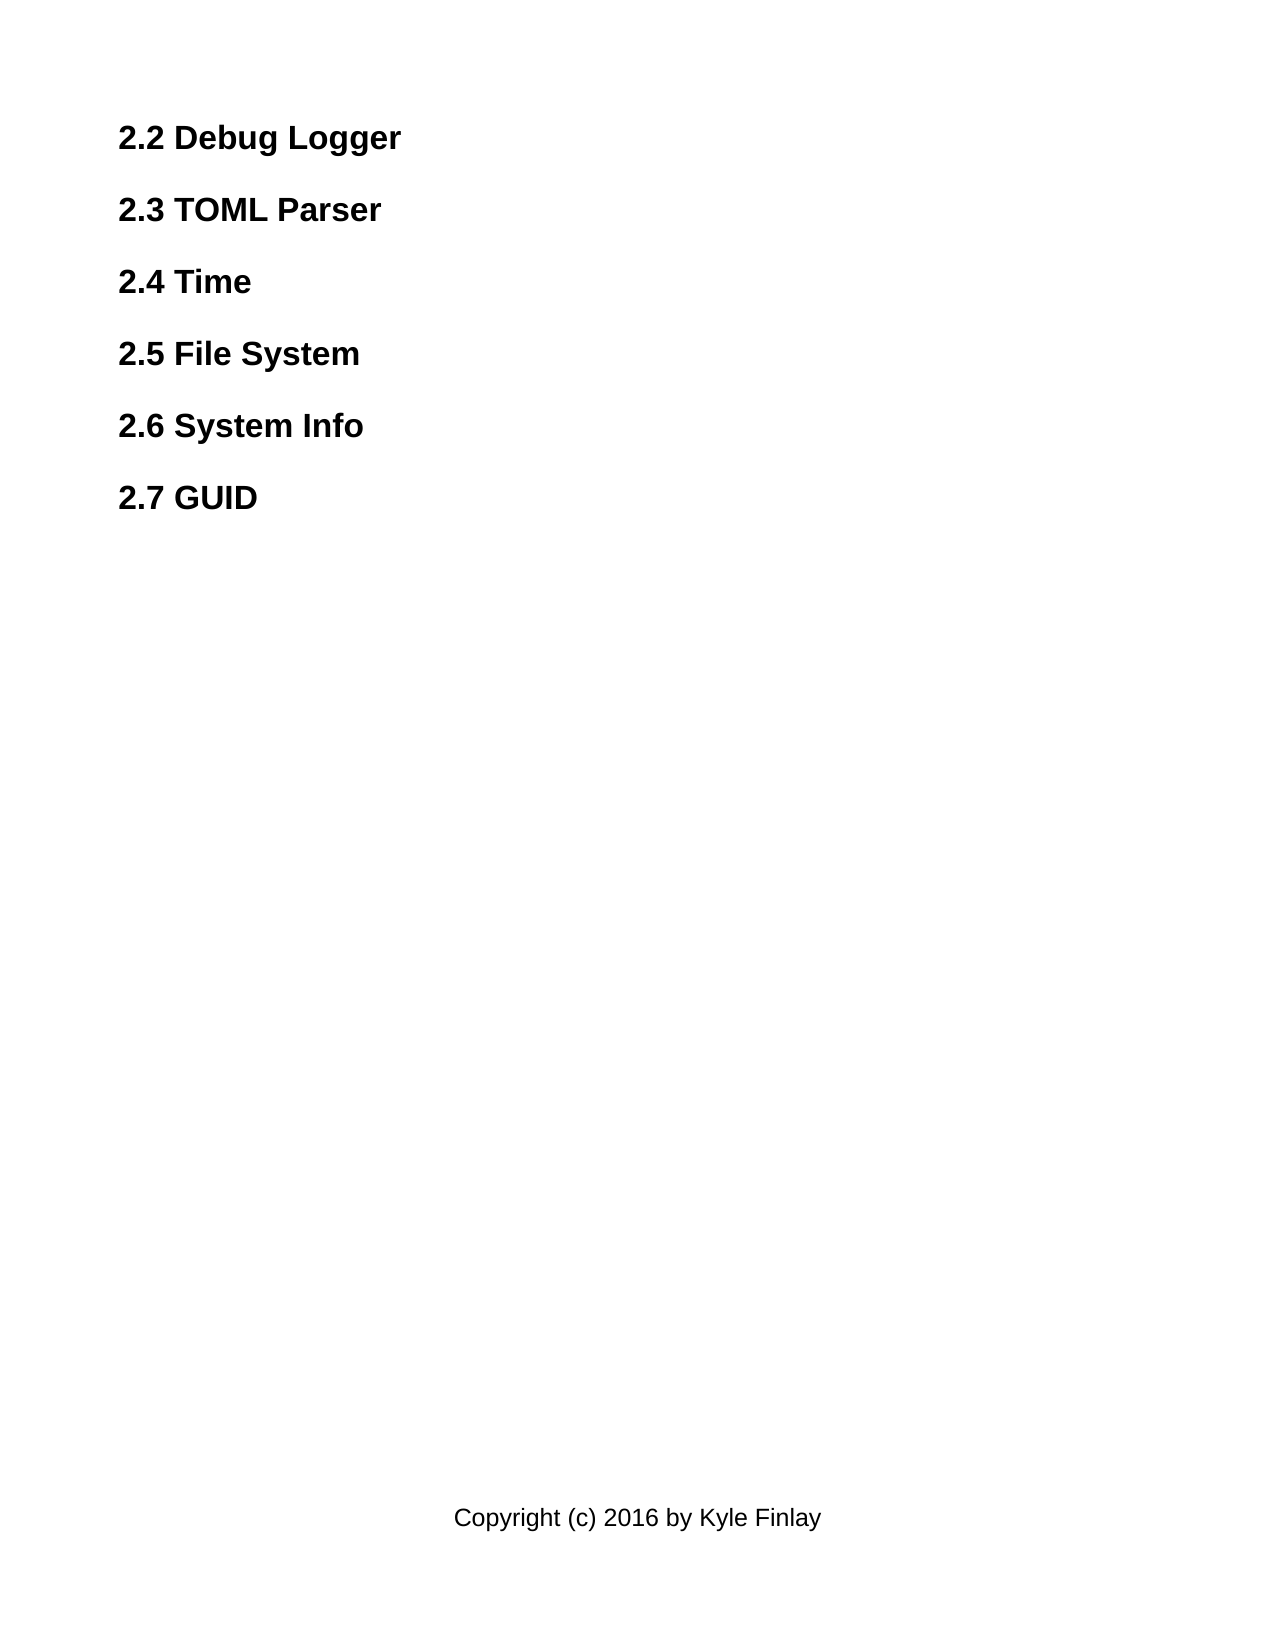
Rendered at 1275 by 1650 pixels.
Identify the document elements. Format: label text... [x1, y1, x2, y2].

subtitle 2.7 GUID [118, 478, 1157, 517]
subtitle 2.3 TOML Parser [118, 190, 1157, 229]
subtitle 2.4 Time [118, 262, 1157, 301]
subtitle 2.6 System Info [118, 406, 1157, 445]
subtitle 2.5 File System [118, 334, 1157, 373]
subtitle 2.2 Debug Logger [118, 118, 1157, 157]
